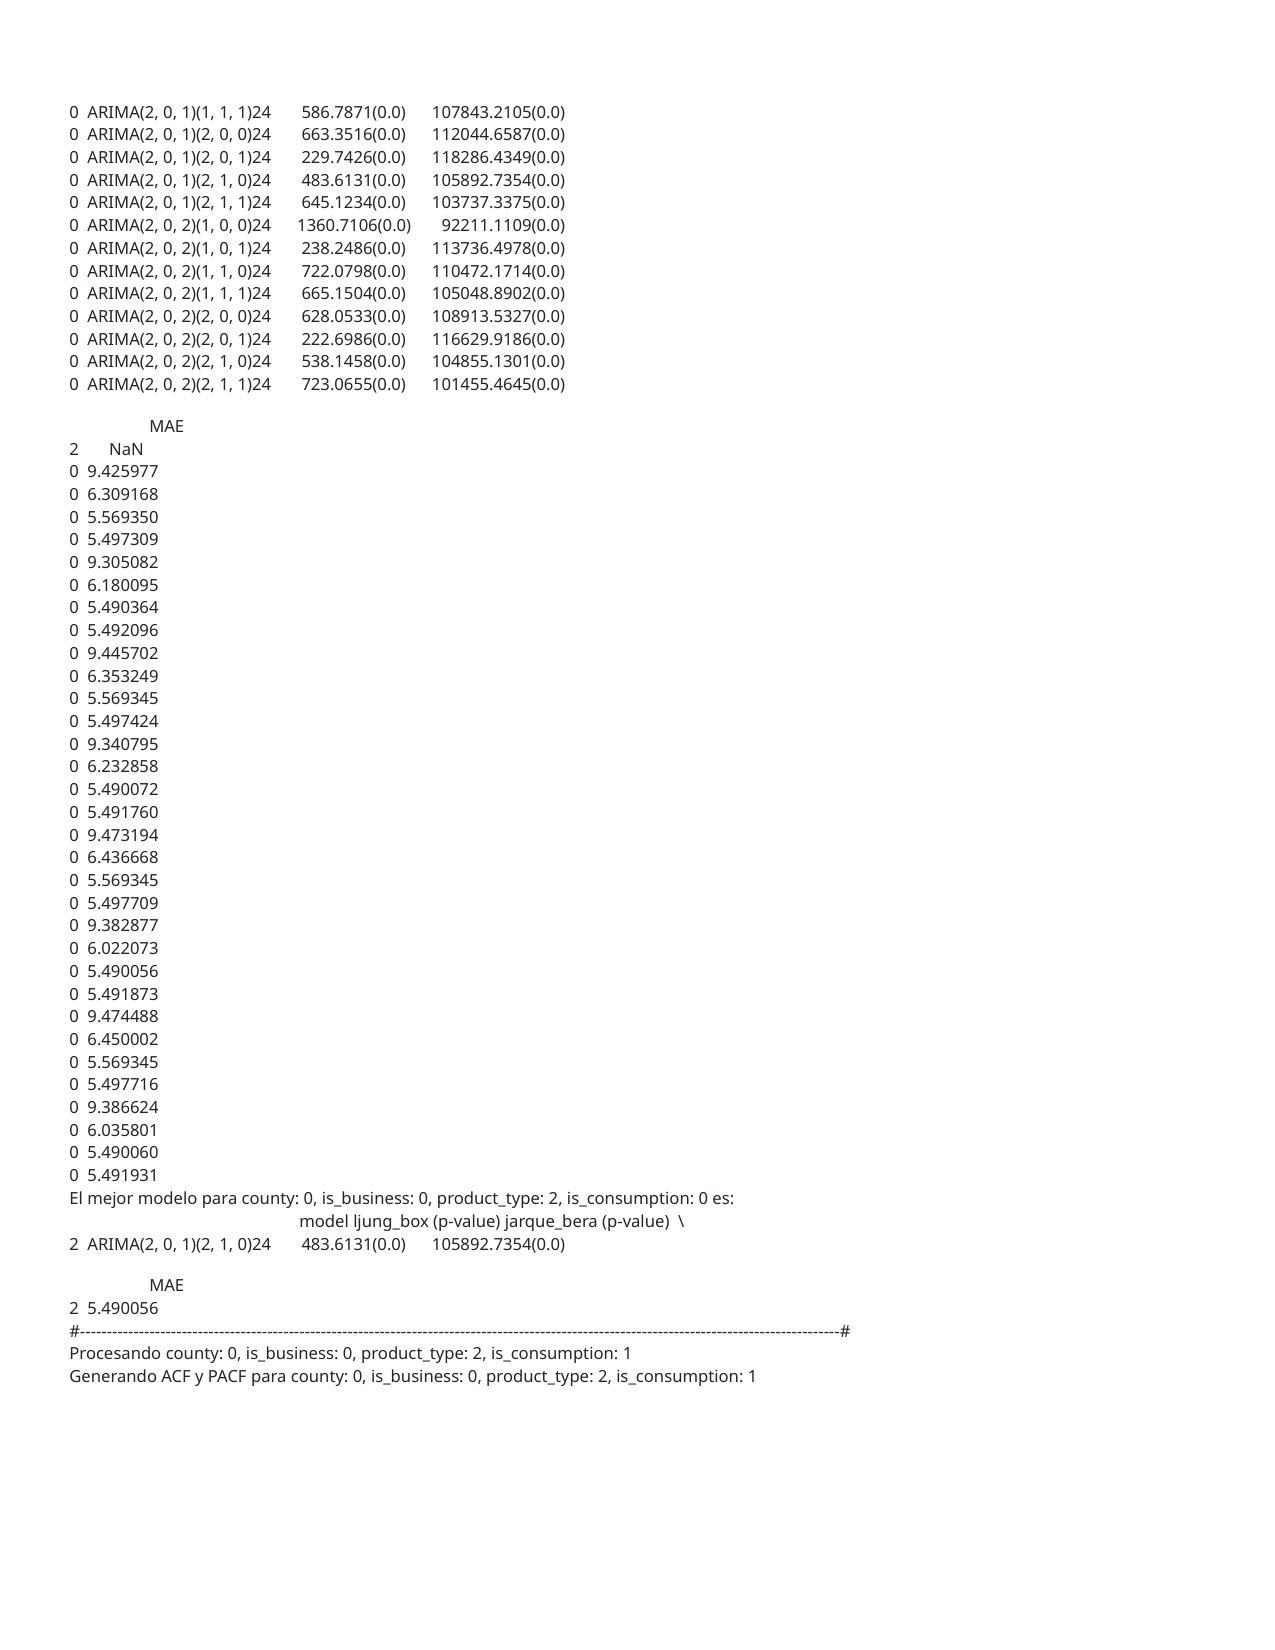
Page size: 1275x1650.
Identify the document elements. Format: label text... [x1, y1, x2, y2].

text Generando ACF y PACF para county: 0, is_business: 0, product_type: 2, is_consumption: 1 [69, 1364, 1194, 1387]
text 0 5.492096 [69, 619, 1194, 642]
text 0 5.569345 [69, 1050, 1194, 1073]
text 0 ARIMA(2, 0, 1)(2, 1, 1)24 645.1234(0.0) 103737.3375(0.0) [69, 191, 1194, 214]
text 0 ARIMA(2, 0, 1)(2, 0, 0)24 663.3516(0.0) 112044.6587(0.0) [69, 123, 1194, 146]
text 0 6.309168 [69, 483, 1194, 505]
text 0 ARIMA(2, 0, 2)(2, 0, 0)24 628.0533(0.0) 108913.5327(0.0) [69, 305, 1194, 327]
text 0 ARIMA(2, 0, 2)(1, 1, 0)24 722.0798(0.0) 110472.1714(0.0) [69, 259, 1194, 282]
text MAE [69, 414, 1194, 437]
text 0 5.497709 [69, 891, 1194, 914]
text 0 9.445702 [69, 642, 1194, 664]
text 0 5.497309 [69, 528, 1194, 551]
text 0 5.491931 [69, 1164, 1194, 1187]
text 0 9.386624 [69, 1096, 1194, 1118]
text 0 6.353249 [69, 664, 1194, 687]
text 0 ARIMA(2, 0, 1)(1, 1, 1)24 586.7871(0.0) 107843.2105(0.0) [69, 100, 1194, 123]
text 0 ARIMA(2, 0, 2)(2, 1, 1)24 723.0655(0.0) 101455.4645(0.0) [69, 373, 1194, 396]
text 0 6.180095 [69, 573, 1194, 596]
text 0 5.497716 [69, 1073, 1194, 1096]
text 0 9.340795 [69, 732, 1194, 755]
text 0 5.491760 [69, 801, 1194, 823]
text 0 9.305082 [69, 551, 1194, 573]
text 0 5.490364 [69, 596, 1194, 619]
text 0 6.450002 [69, 1028, 1194, 1050]
text 0 5.569350 [69, 505, 1194, 528]
text 2 ARIMA(2, 0, 1)(2, 1, 0)24 483.6131(0.0) 105892.7354(0.0) [69, 1232, 1194, 1255]
text Procesando county: 0, is_business: 0, product_type: 2, is_consumption: 1 [69, 1342, 1194, 1364]
text 0 ARIMA(2, 0, 2)(2, 1, 0)24 538.1458(0.0) 104855.1301(0.0) [69, 350, 1194, 373]
text 0 ARIMA(2, 0, 1)(2, 1, 0)24 483.6131(0.0) 105892.7354(0.0) [69, 168, 1194, 191]
text 0 ARIMA(2, 0, 2)(1, 1, 1)24 665.1504(0.0) 105048.8902(0.0) [69, 282, 1194, 305]
text 0 6.232858 [69, 755, 1194, 778]
text 0 5.490056 [69, 959, 1194, 982]
text 0 9.473194 [69, 823, 1194, 846]
text 0 ARIMA(2, 0, 2)(1, 0, 1)24 238.2486(0.0) 113736.4978(0.0) [69, 237, 1194, 259]
text 0 9.425977 [69, 460, 1194, 483]
text 0 ARIMA(2, 0, 2)(1, 0, 0)24 1360.7106(0.0) 92211.1109(0.0) [69, 214, 1194, 237]
text 0 5.490060 [69, 1141, 1194, 1164]
text 0 ARIMA(2, 0, 2)(2, 0, 1)24 222.6986(0.0) 116629.9186(0.0) [69, 327, 1194, 350]
text 0 9.382877 [69, 914, 1194, 937]
text 0 6.022073 [69, 937, 1194, 959]
text model ljung_box (p-value) jarque_bera (p-value) \ [69, 1209, 1194, 1232]
text 0 6.035801 [69, 1118, 1194, 1141]
text 0 5.491873 [69, 982, 1194, 1005]
text 0 5.569345 [69, 687, 1194, 710]
text 0 5.490072 [69, 778, 1194, 801]
text 2 5.490056 [69, 1296, 1194, 1319]
text 0 6.436668 [69, 846, 1194, 869]
text #----------------------------------------------------------------------------------------------------------------------------------------------# [69, 1319, 1194, 1342]
text 0 9.474488 [69, 1005, 1194, 1028]
text 0 5.569345 [69, 869, 1194, 891]
text El mejor modelo para county: 0, is_business: 0, product_type: 2, is_consumption: 0 es: [69, 1187, 1194, 1209]
text 0 ARIMA(2, 0, 1)(2, 0, 1)24 229.7426(0.0) 118286.4349(0.0) [69, 146, 1194, 168]
text 0 5.497424 [69, 710, 1194, 732]
text MAE [69, 1274, 1194, 1296]
text 2 NaN [69, 437, 1194, 460]
